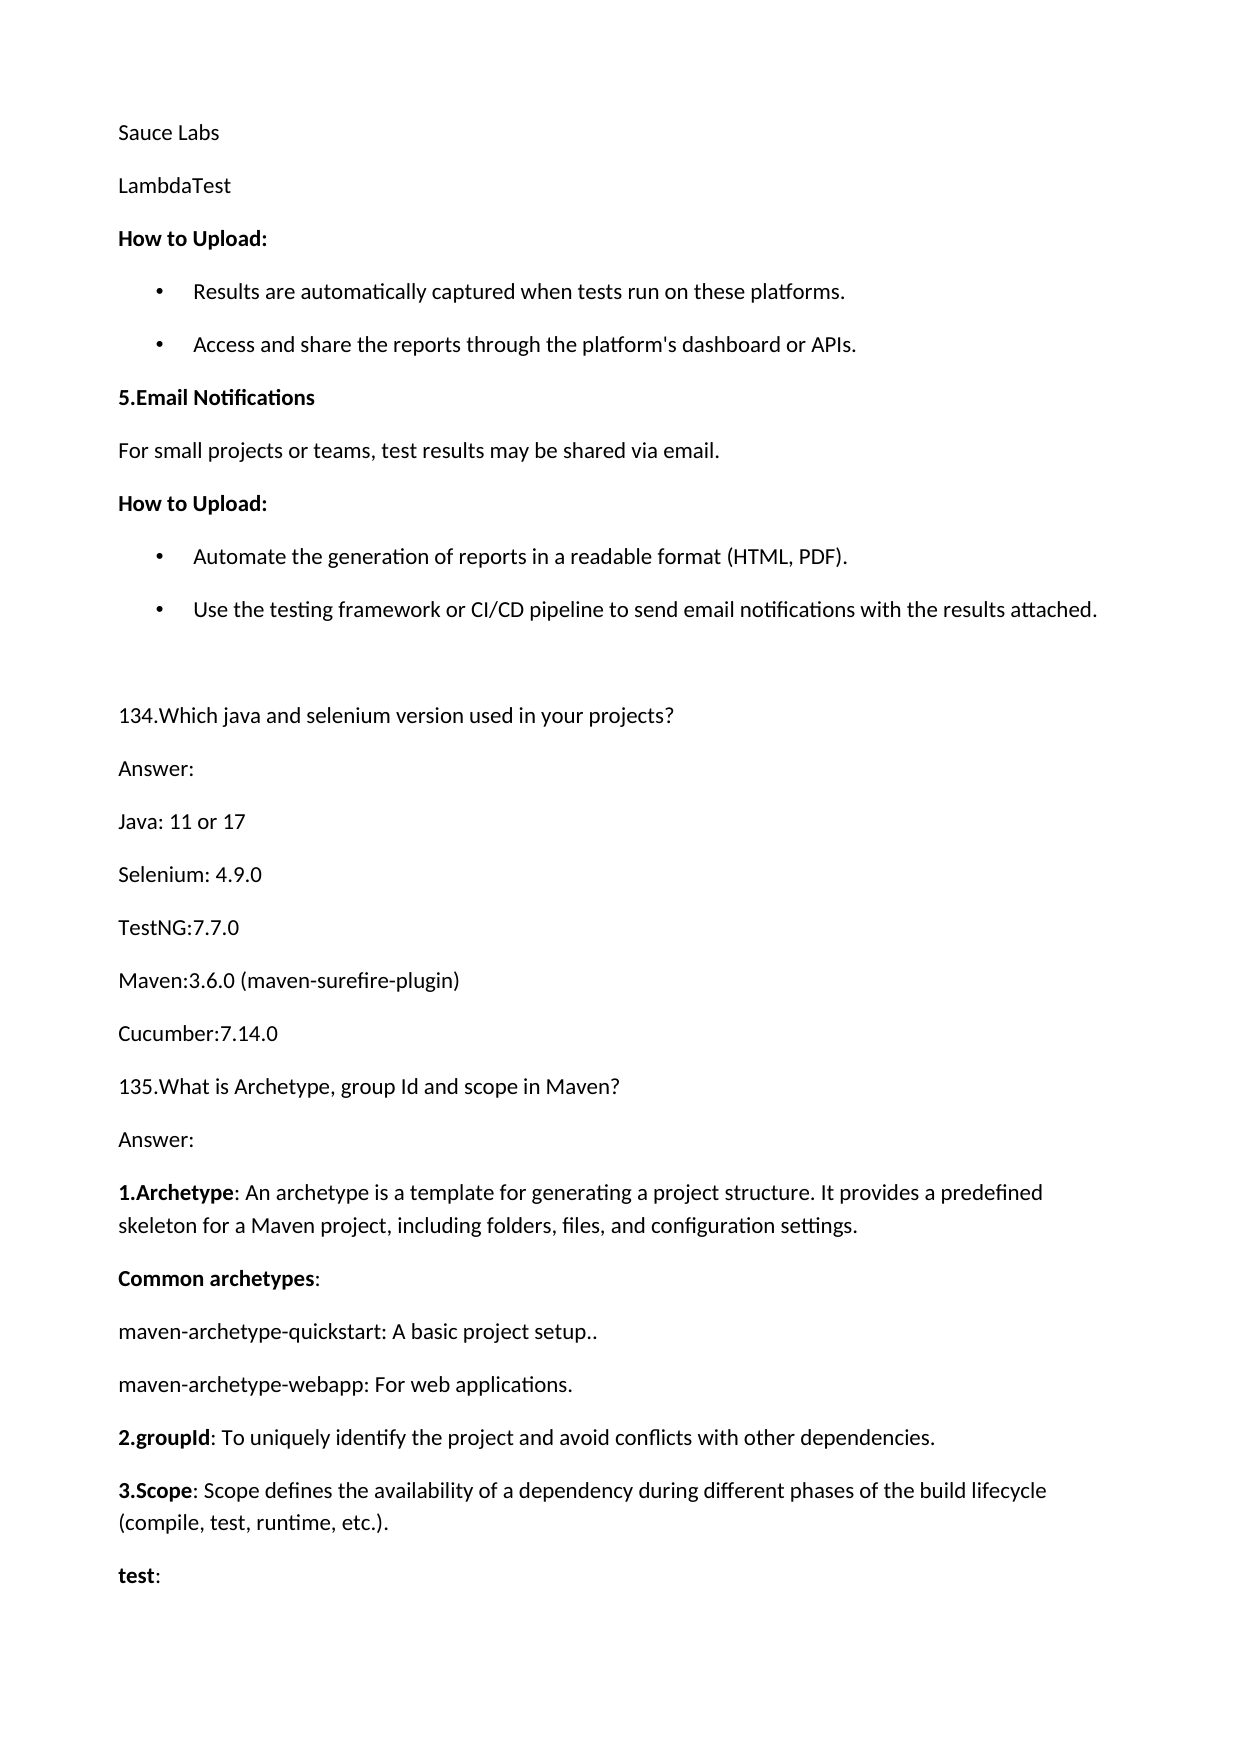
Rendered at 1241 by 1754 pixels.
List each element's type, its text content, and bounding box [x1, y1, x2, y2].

text Answer: [118, 754, 1122, 782]
text 3.Scope: Scope defines the availability of a dependency during different phases of the build lifecycle (compile, test, runtime, etc.). [118, 1476, 1122, 1536]
text Maven:3.6.0 (maven-surefire-plugin) [118, 966, 1122, 994]
text 5.Email Notifications [118, 383, 1122, 411]
list Use the testing framework or CI/CD pipeline to send email notifications with the results attached. [156, 595, 1122, 623]
text 135.What is Archetype, group Id and scope in Maven? [118, 1072, 1122, 1101]
text maven-archetype-webapp: For web applications. [118, 1370, 1122, 1398]
text 1.Archetype: An archetype is a template for generating a project structure. It provides a predefined skeleton for a Maven project, including folders, files, and configuration settings. [118, 1178, 1122, 1239]
list Automate the generation of reports in a readable format (HTML, PDF). [156, 542, 1122, 570]
text Answer: [118, 1126, 1122, 1153]
list Results are automatically captured when tests run on these platforms. [156, 277, 1122, 305]
text Java: 11 or 17 [118, 807, 1122, 835]
text Cucumber:7.14.0 [118, 1019, 1122, 1047]
text 134.Which java and selenium version used in your projects? [118, 701, 1122, 729]
text Selenium: 4.9.0 [118, 860, 1122, 888]
text How to Upload: [118, 489, 1122, 517]
text How to Upload: [118, 224, 1122, 252]
text Common archetypes: [118, 1264, 1122, 1292]
text For small projects or teams, test results may be shared via email. [118, 436, 1122, 464]
text maven-archetype-quickstart: A basic project setup.. [118, 1317, 1122, 1345]
text test: [118, 1561, 1122, 1589]
text LambdaTest [118, 171, 1122, 199]
text Sauce Labs [118, 118, 1122, 146]
text TestNG:7.7.0 [118, 913, 1122, 941]
list Access and share the reports through the platform's dashboard or APIs. [156, 330, 1122, 358]
text 2.groupId: To uniquely identify the project and avoid conflicts with other dependencies. [118, 1423, 1122, 1451]
